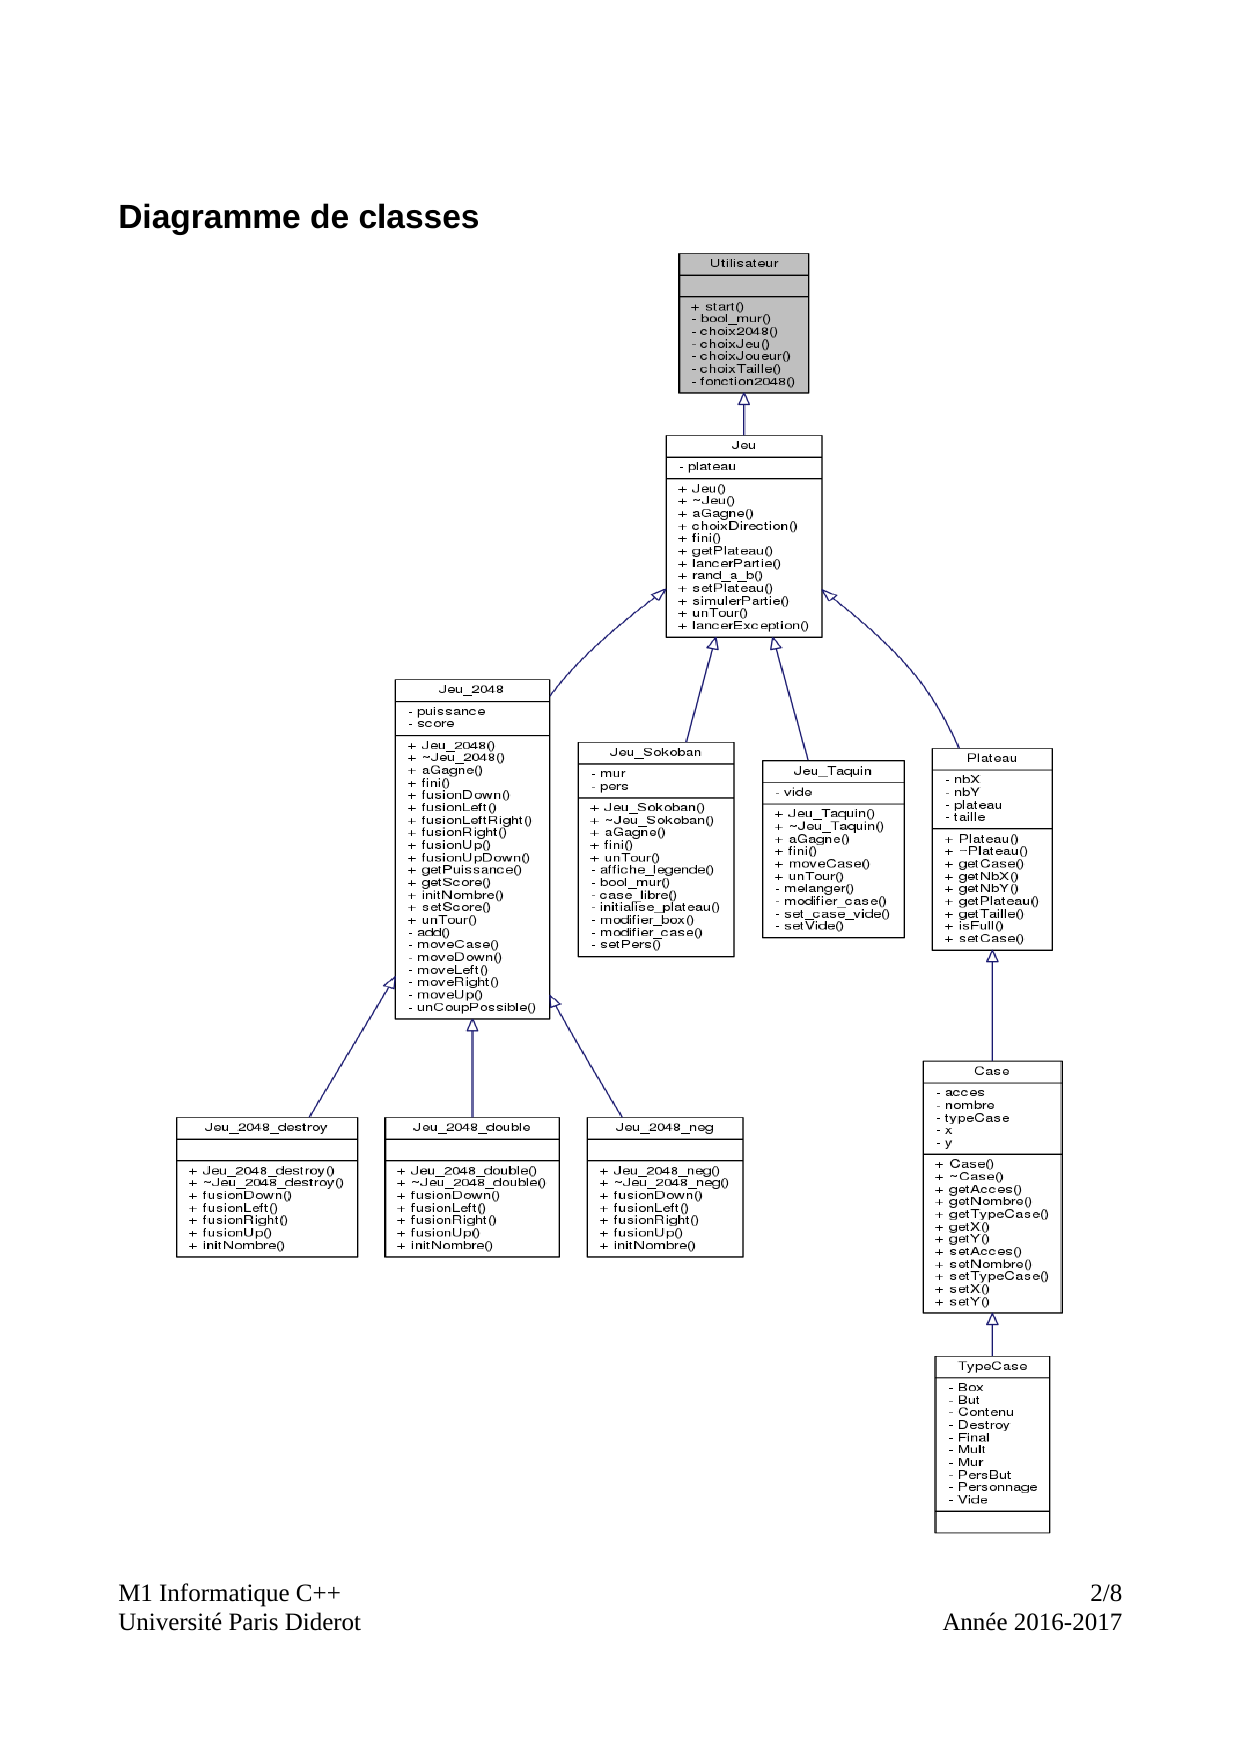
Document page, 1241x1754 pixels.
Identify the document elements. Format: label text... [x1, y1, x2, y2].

picture [172, 248, 1069, 1538]
subtitle Diagramme de classes [118, 197, 1123, 236]
